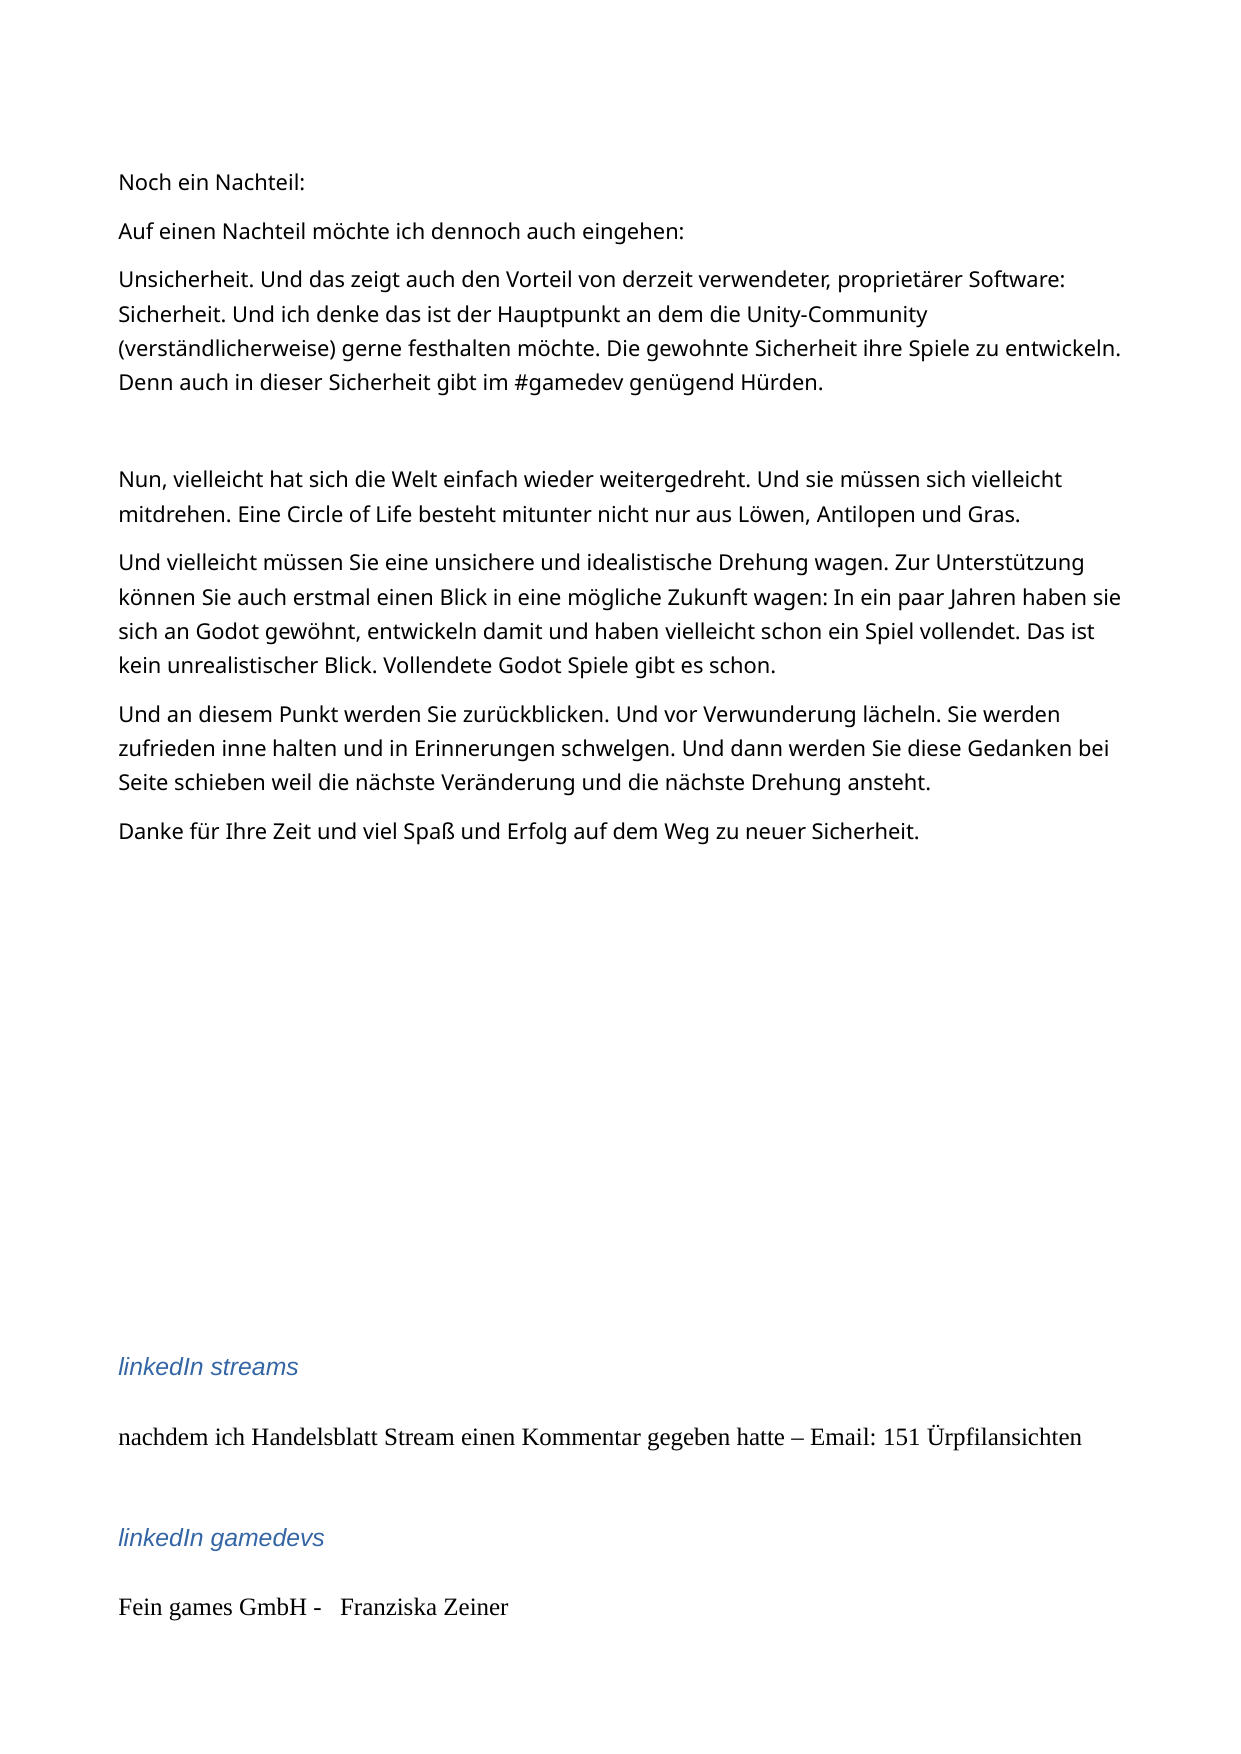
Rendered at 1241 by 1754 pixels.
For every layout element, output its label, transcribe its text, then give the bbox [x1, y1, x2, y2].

text Noch ein Nachteil: [118, 167, 1122, 197]
subtitle linkedIn gamedevs [118, 1523, 1122, 1551]
text Fein games GmbH - Franziska Zeiner [118, 1592, 1122, 1621]
text Nun, vielleicht hat sich die Welt einfach wieder weitergedreht. Und sie müssen sich vielleicht mitdrehen. Eine Circle of Life besteht mitunter nicht nur aus Löwen, Antilopen und Gras. [118, 464, 1122, 528]
text Auf einen Nachteil möchte ich dennoch auch eingehen: [118, 216, 1122, 245]
text Und vielleicht müssen Sie eine unsichere und idealistische Drehung wagen. Zur Unterstützung können Sie auch erstmal einen Blick in eine mögliche Zukunft wagen: In ein paar Jahren haben sie sich an Godot gewöhnt, entwickeln damit und haben vielleicht schon ein Spiel vollendet. Das ist kein unrealistischer Blick. Vollendete Godot Spiele gibt es schon. [118, 547, 1122, 679]
text Unsicherheit. Und das zeigt auch den Vorteil von derzeit verwendeter, proprietärer Software: Sicherheit. Und ich denke das ist der Hauptpunkt an dem die Unity-Community (verständlicherweise) gerne festhalten möchte. Die gewohnte Sicherheit ihre Spiele zu entwickeln. Denn auch in dieser Sicherheit gibt im #gamedev genügend Hürden. [118, 264, 1122, 397]
subtitle linkedIn streams [118, 1352, 1122, 1381]
text Danke für Ihre Zeit und viel Spaß und Erfolg auf dem Weg zu neuer Sicherheit. [118, 816, 1122, 845]
text nachdem ich Handelsblatt Stream einen Kommentar gegeben hatte – Email: 151 Ürpfilansichten [118, 1422, 1122, 1451]
text Und an diesem Punkt werden Sie zurückblicken. Und vor Verwunderung lächeln. Sie werden zufrieden inne halten und in Erinnerungen schwelgen. Und dann werden Sie diese Gedanken bei Seite schieben weil die nächste Veränderung und die nächste Drehung ansteht. [118, 698, 1122, 797]
